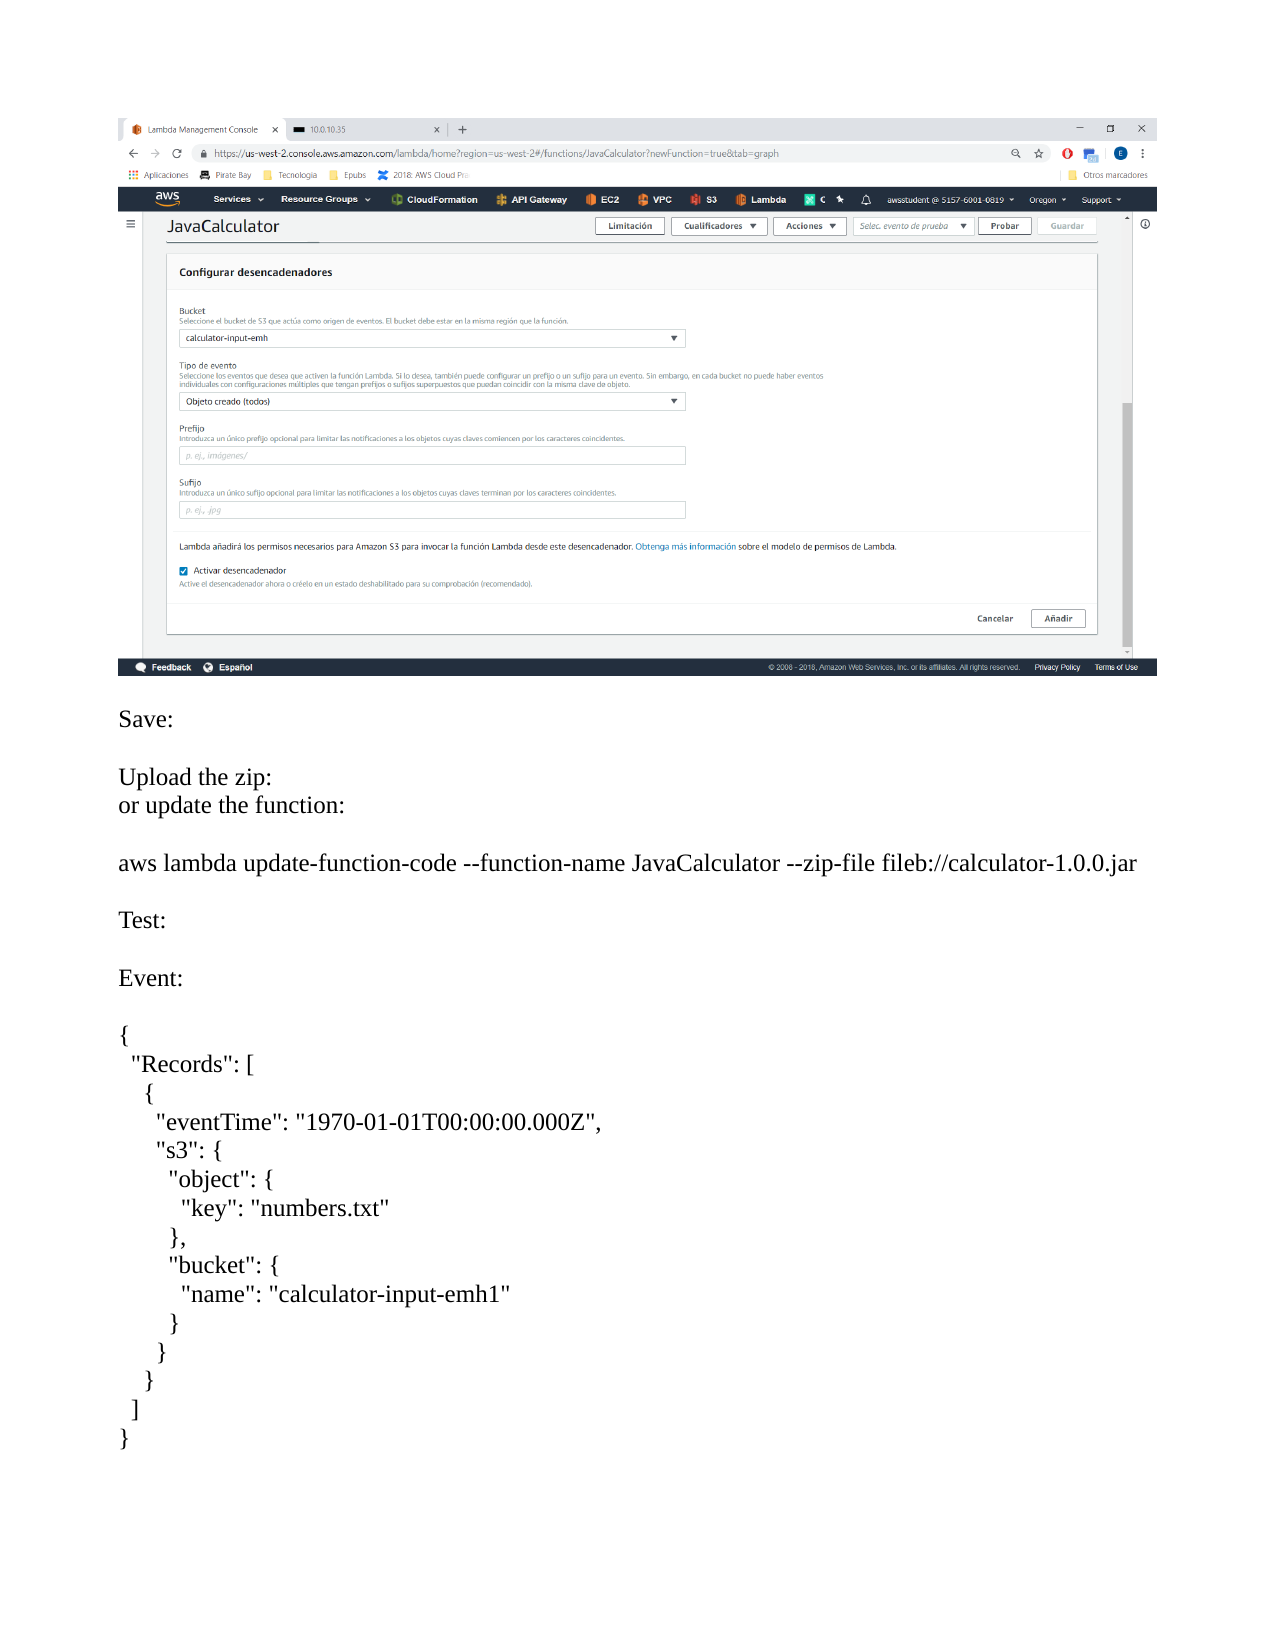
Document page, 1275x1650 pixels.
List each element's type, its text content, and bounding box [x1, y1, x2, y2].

text Event: [118, 963, 1157, 992]
text "eventTime": "1970-01-01T00:00:00.000Z", [118, 1107, 1157, 1135]
text } [118, 1308, 1157, 1337]
text "bucket": { [118, 1250, 1157, 1279]
text } [118, 1337, 1157, 1365]
text "name": "calculator-input-emh1" [118, 1279, 1157, 1308]
text } [118, 1423, 1157, 1452]
text { [118, 1020, 1157, 1049]
text Test: [118, 905, 1157, 934]
text ] [118, 1394, 1157, 1423]
text aws lambda update-function-code --function-name JavaCalculator --zip-file fileb://calculator-1.0.0.jar [118, 848, 1157, 877]
text Save: [118, 704, 1157, 733]
text { [118, 1078, 1157, 1107]
text }, [118, 1222, 1157, 1250]
text or update the function: [118, 790, 1157, 819]
text } [118, 1365, 1157, 1394]
picture [118, 118, 1157, 676]
text Upload the zip: [118, 762, 1157, 790]
text "s3": { [118, 1135, 1157, 1164]
text "Records": [ [118, 1049, 1157, 1078]
text "object": { [118, 1164, 1157, 1193]
text "key": "numbers.txt" [118, 1193, 1157, 1222]
